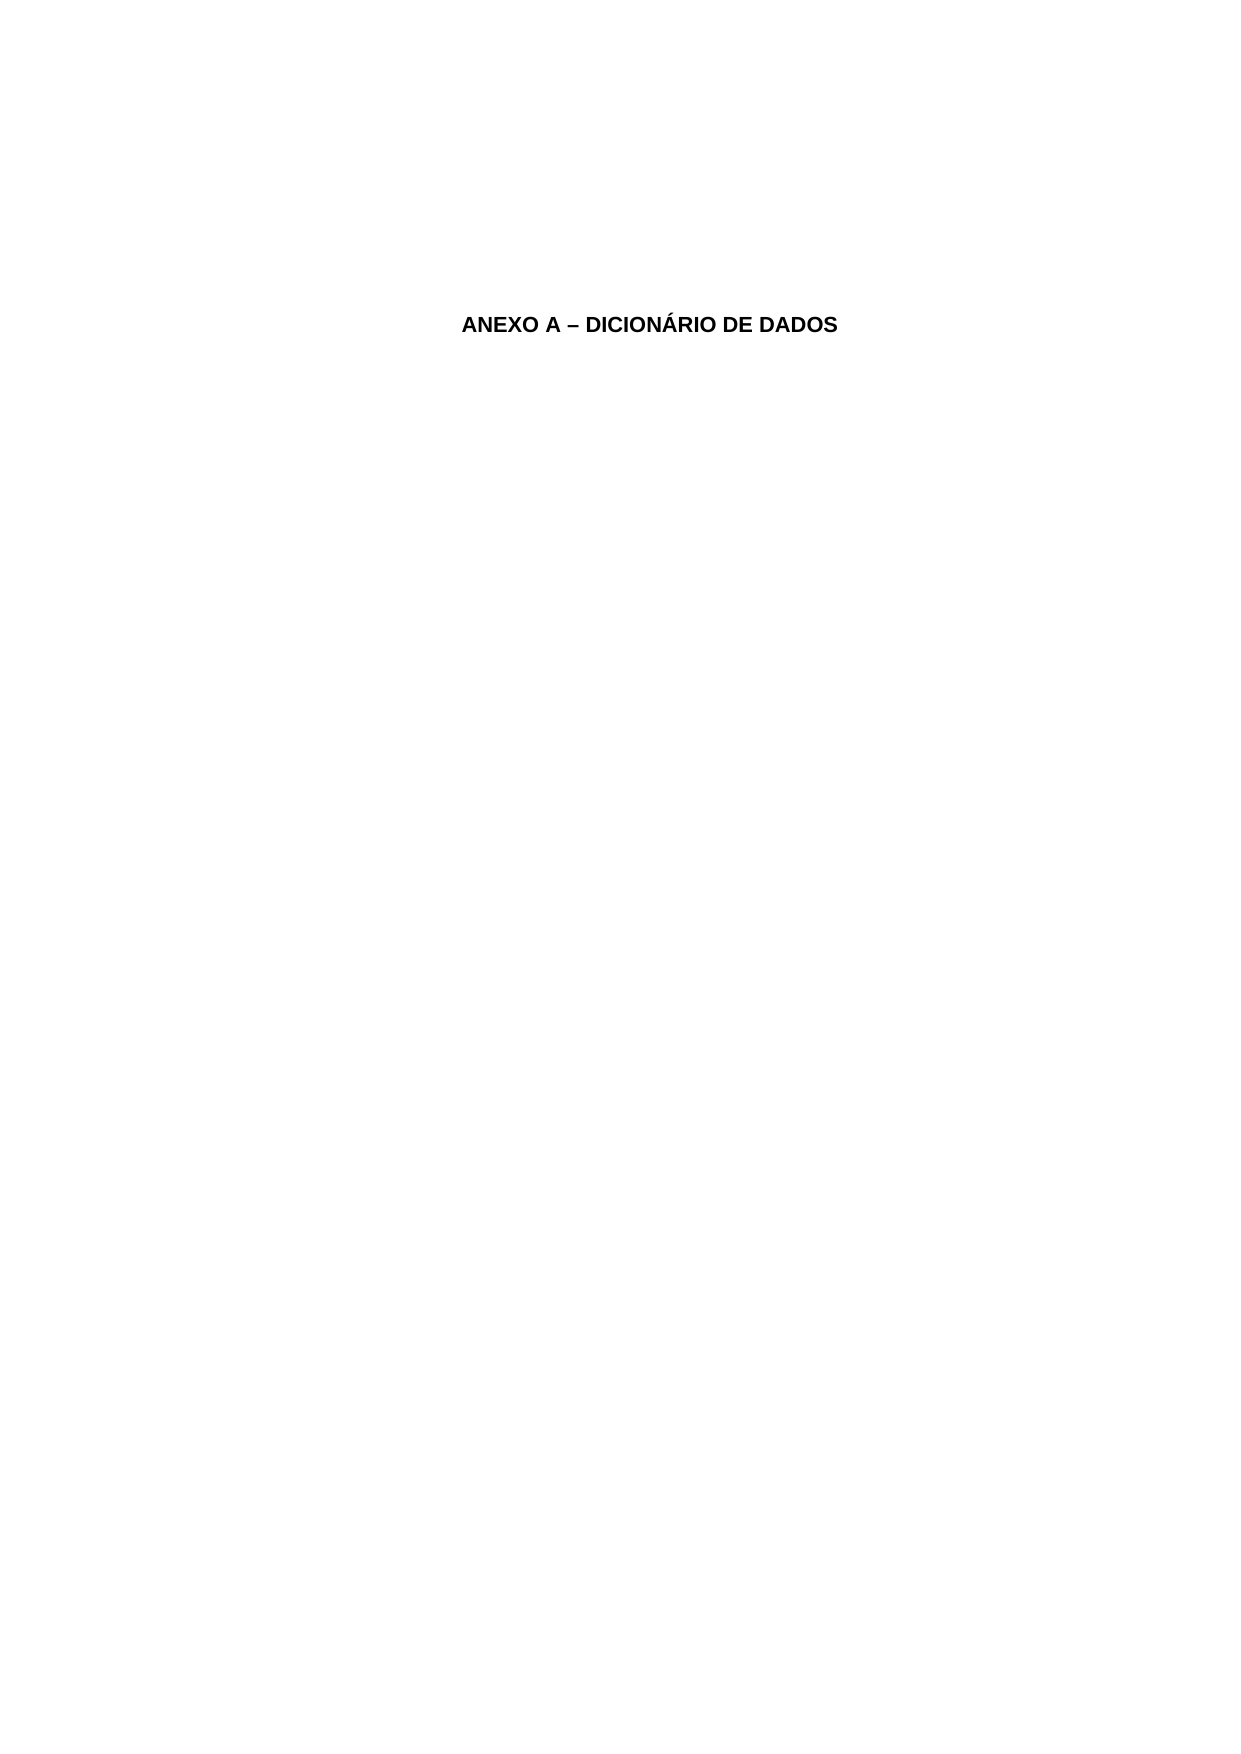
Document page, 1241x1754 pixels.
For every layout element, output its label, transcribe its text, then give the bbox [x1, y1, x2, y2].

text ANEXO A – DICIONÁRIO DE DADOS [354, 312, 945, 338]
